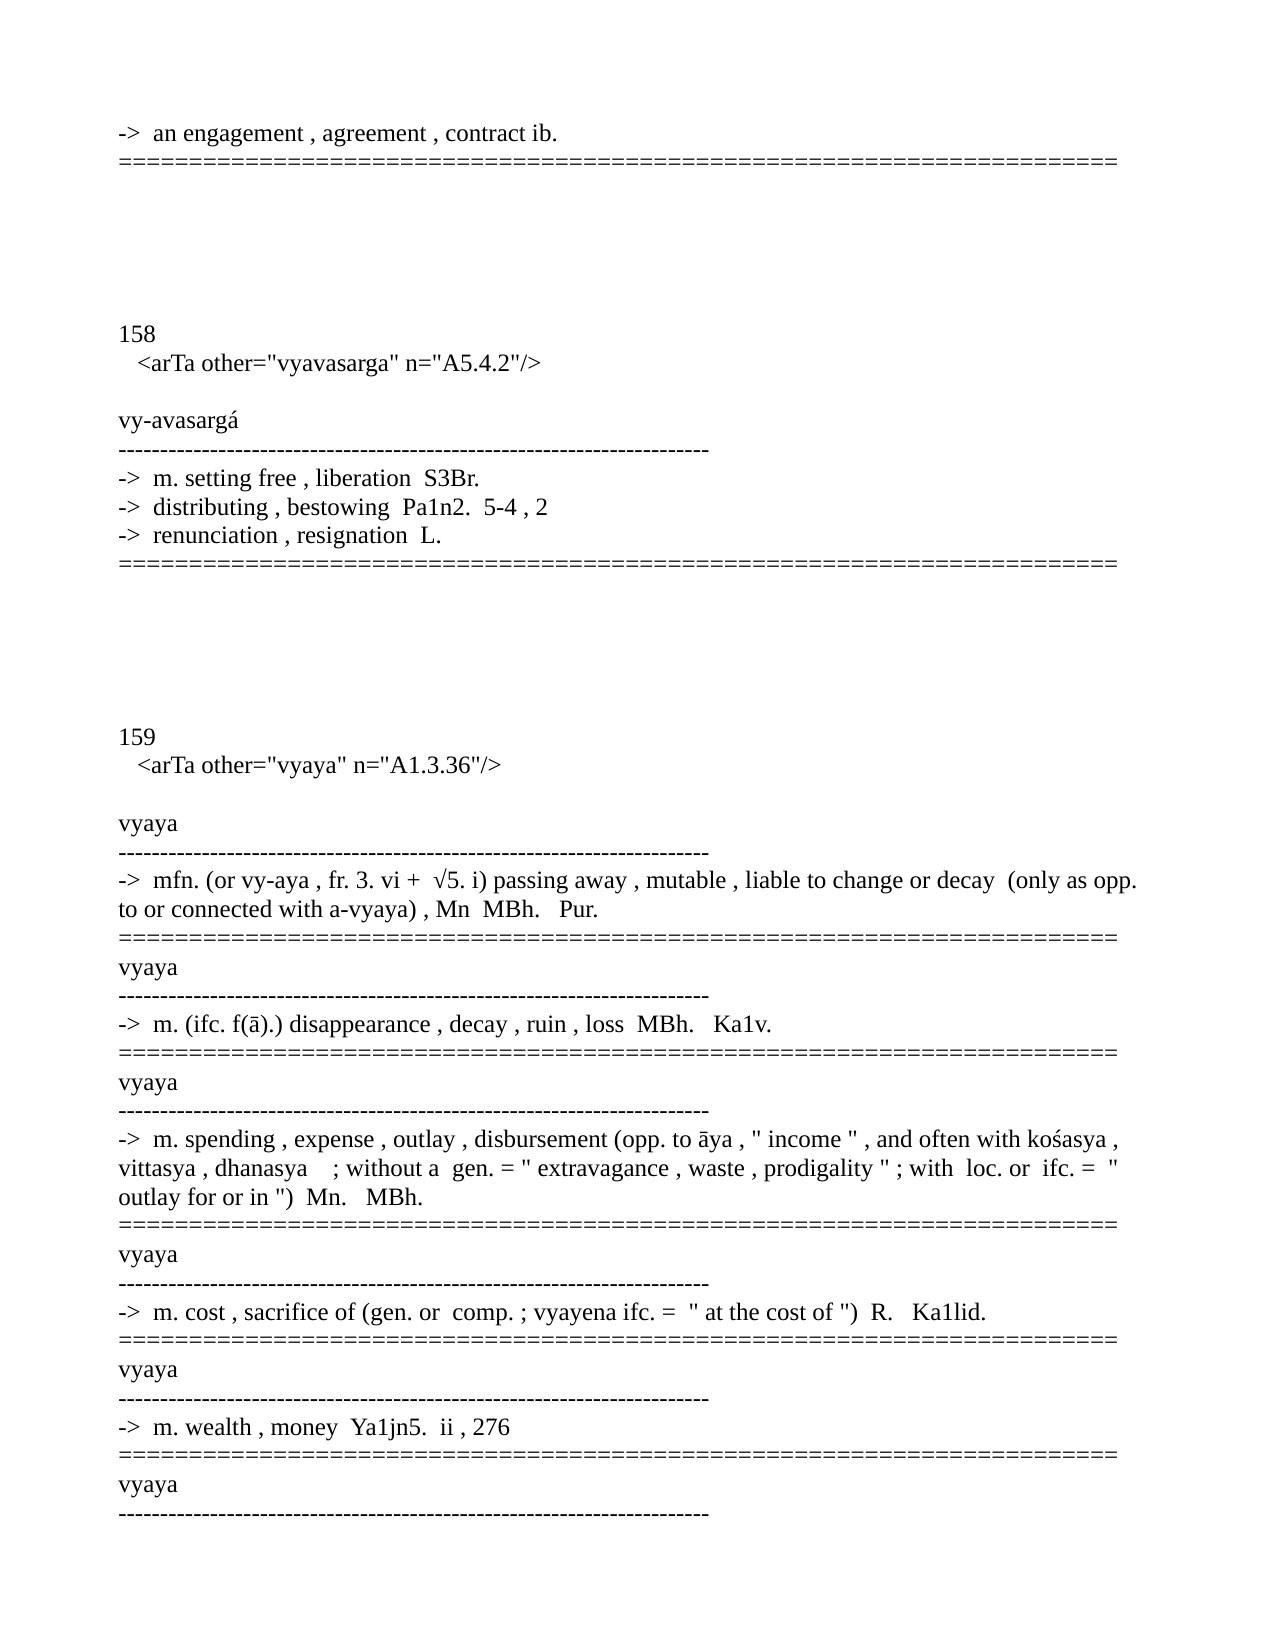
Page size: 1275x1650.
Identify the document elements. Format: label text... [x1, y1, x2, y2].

text ----------------------------------------------------------------------- [118, 981, 1157, 1009]
text -> m. (ifc. f(ā).) disappearance , decay , ruin , loss MBh. Ka1v. [118, 1009, 1157, 1038]
text vyaya [118, 1354, 1157, 1383]
text -> m. setting free , liberation S3Br. [118, 463, 1157, 492]
text vyaya [118, 952, 1157, 981]
text ----------------------------------------------------------------------- [118, 837, 1157, 866]
text -> m. spending , expense , outlay , disbursement (opp. to āya , " income " , and often with kośasya , vittasya , dhanasya ; without a gen. = " extravagance , waste , prodigality " ; with loc. or ifc. = " outlay for or in ") Mn. MBh. [118, 1124, 1157, 1211]
text vy-avasargá [118, 406, 1157, 434]
text -> m. cost , sacrifice of (gen. or comp. ; vyayena ifc. = " at the cost of ") R. Ka1lid. [118, 1297, 1157, 1326]
text vyaya [118, 808, 1157, 837]
text ======================================================================= [118, 1211, 1157, 1239]
text -> an engagement , agreement , contract ib. [118, 118, 1157, 147]
text vyaya [118, 1239, 1157, 1268]
text ----------------------------------------------------------------------- [118, 1498, 1157, 1527]
text ======================================================================= [118, 1441, 1157, 1469]
text ----------------------------------------------------------------------- [118, 1268, 1157, 1297]
text -> distributing , bestowing Pa1n2. 5-4 , 2 [118, 492, 1157, 521]
text ----------------------------------------------------------------------- [118, 1096, 1157, 1124]
text 158 [118, 319, 1157, 348]
text ======================================================================= [118, 147, 1157, 176]
text vyaya [118, 1067, 1157, 1096]
text ======================================================================= [118, 1038, 1157, 1067]
text <arTa other="vyavasarga" n="A5.4.2"/> [118, 348, 1157, 377]
text ======================================================================= [118, 923, 1157, 952]
text ----------------------------------------------------------------------- [118, 1383, 1157, 1412]
text 159 [118, 722, 1157, 751]
text -> m. wealth , money Ya1jn5. ii , 276 [118, 1412, 1157, 1441]
text -> renunciation , resignation L. [118, 521, 1157, 549]
text -> mfn. (or vy-aya , fr. 3. vi + √5. i) passing away , mutable , liable to change or decay (only as opp. to or connected with a-vyaya) , Mn MBh. Pur. [118, 866, 1157, 923]
text vyaya [118, 1469, 1157, 1498]
text <arTa other="vyaya" n="A1.3.36"/> [118, 751, 1157, 779]
text ======================================================================= [118, 549, 1157, 578]
text ======================================================================= [118, 1326, 1157, 1354]
text ----------------------------------------------------------------------- [118, 434, 1157, 463]
